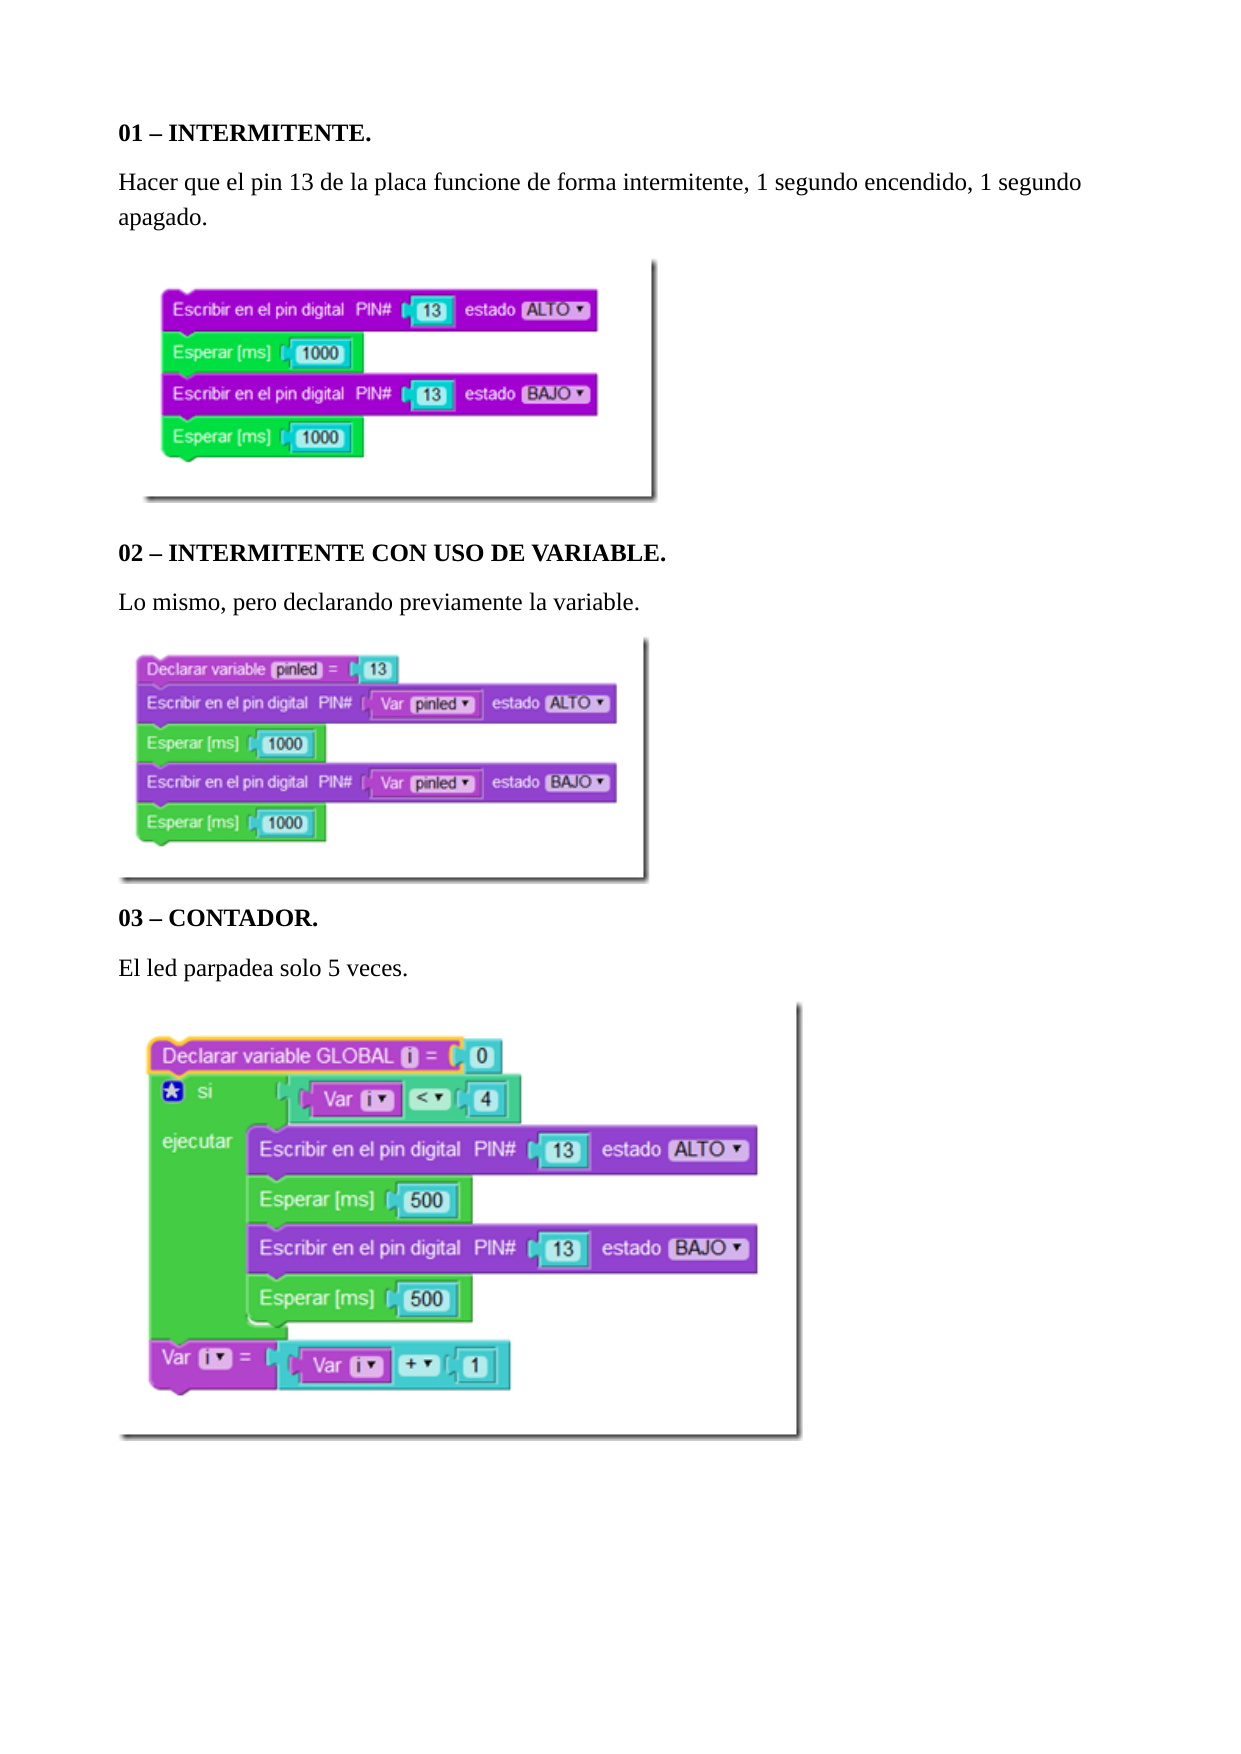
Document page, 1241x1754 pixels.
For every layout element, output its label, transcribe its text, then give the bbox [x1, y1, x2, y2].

picture [118, 636, 650, 884]
picture [142, 258, 658, 503]
text 03 – CONTADOR. [118, 903, 1122, 932]
text El led parpadea solo 5 veces. [118, 953, 1122, 981]
text Hacer que el pin 13 de la placa funcione de forma intermitente, 1 segundo encendido, 1 segundo apagado. [118, 167, 1122, 230]
text 02 – INTERMITENTE CON USO DE VARIABLE. [118, 538, 1122, 567]
text 01 – INTERMITENTE. [118, 118, 1122, 147]
text Lo mismo, pero declarando previamente la variable. [118, 587, 1122, 616]
picture [118, 1001, 803, 1441]
